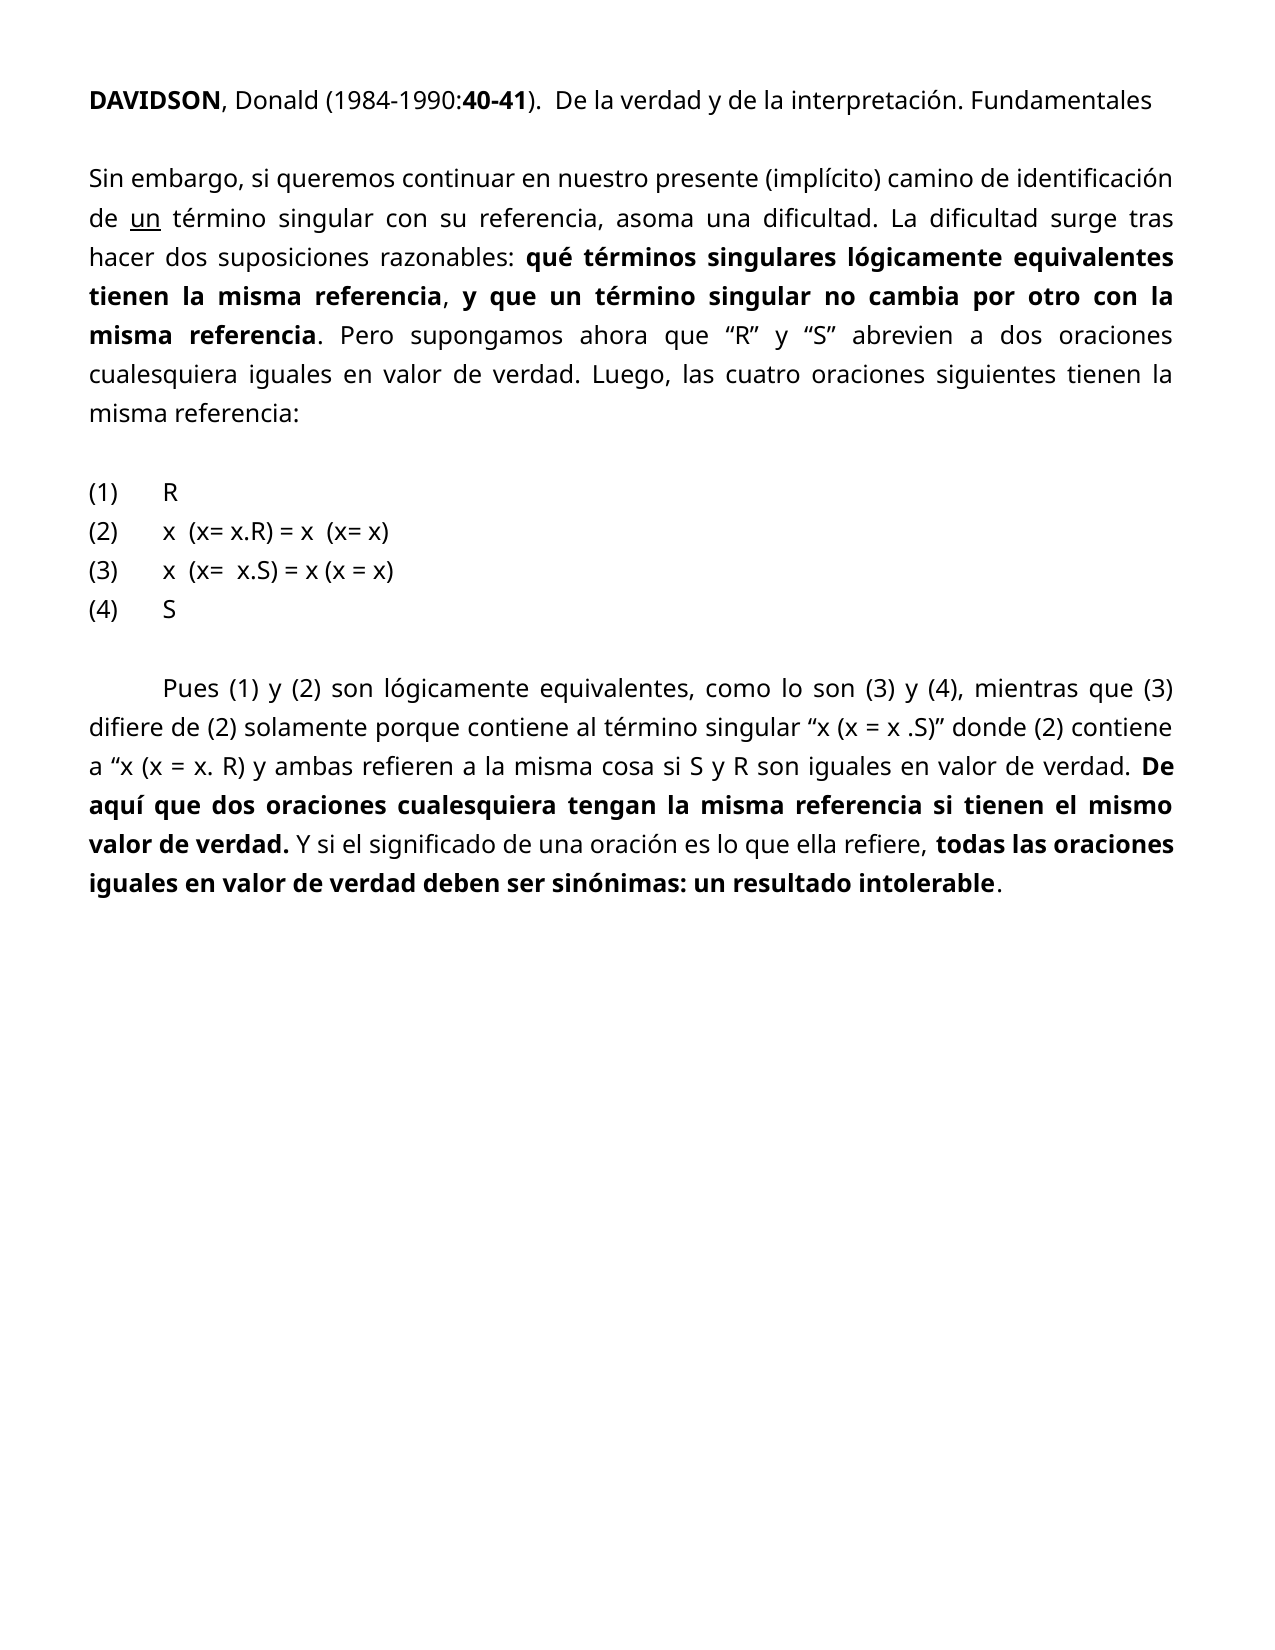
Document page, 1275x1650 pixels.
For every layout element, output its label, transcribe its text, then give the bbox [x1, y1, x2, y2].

text Sin embargo, si queremos continuar en nuestro presente (implícito) camino de identificación de un término singular con su referencia, asoma una dificultad. La dificultad surge tras hacer dos suposiciones razonables: qué términos singulares lógicamente equivalentes tienen la misma referencia, y que un término singular no cambia por otro con la misma referencia. Pero supongamos ahora que “R” y “S” abrevien a dos oraciones cualesquiera iguales en valor de verdad. Luego, las cuatro oraciones siguientes tienen la misma referencia: [88, 161, 1174, 430]
text (4) S [88, 592, 1174, 626]
text (1) R [88, 474, 1174, 508]
text (3) x (x= x.S) = x (x = x) [88, 553, 1174, 587]
text Pues (1) y (2) son lógicamente equivalentes, como lo son (3) y (4), mientras que (3) difiere de (2) solamente porque contiene al término singular “x (x = x .S)” donde (2) contiene a “x (x = x. R) y ambas refieren a la misma cosa si S y R son iguales en valor de verdad. De aquí que dos oraciones cualesquiera tengan la misma referencia si tienen el mismo valor de verdad. Y si el significado de una oración es lo que ella refiere, todas las oraciones iguales en valor de verdad deben ser sinónimas: un resultado intolerable. [88, 670, 1174, 900]
text (2) x (x= x.R) = x (x= x) [88, 513, 1174, 548]
text DAVIDSON, Donald (1984-1990:40-41). De la verdad y de la interpretación. Fundamentales [88, 83, 1174, 117]
